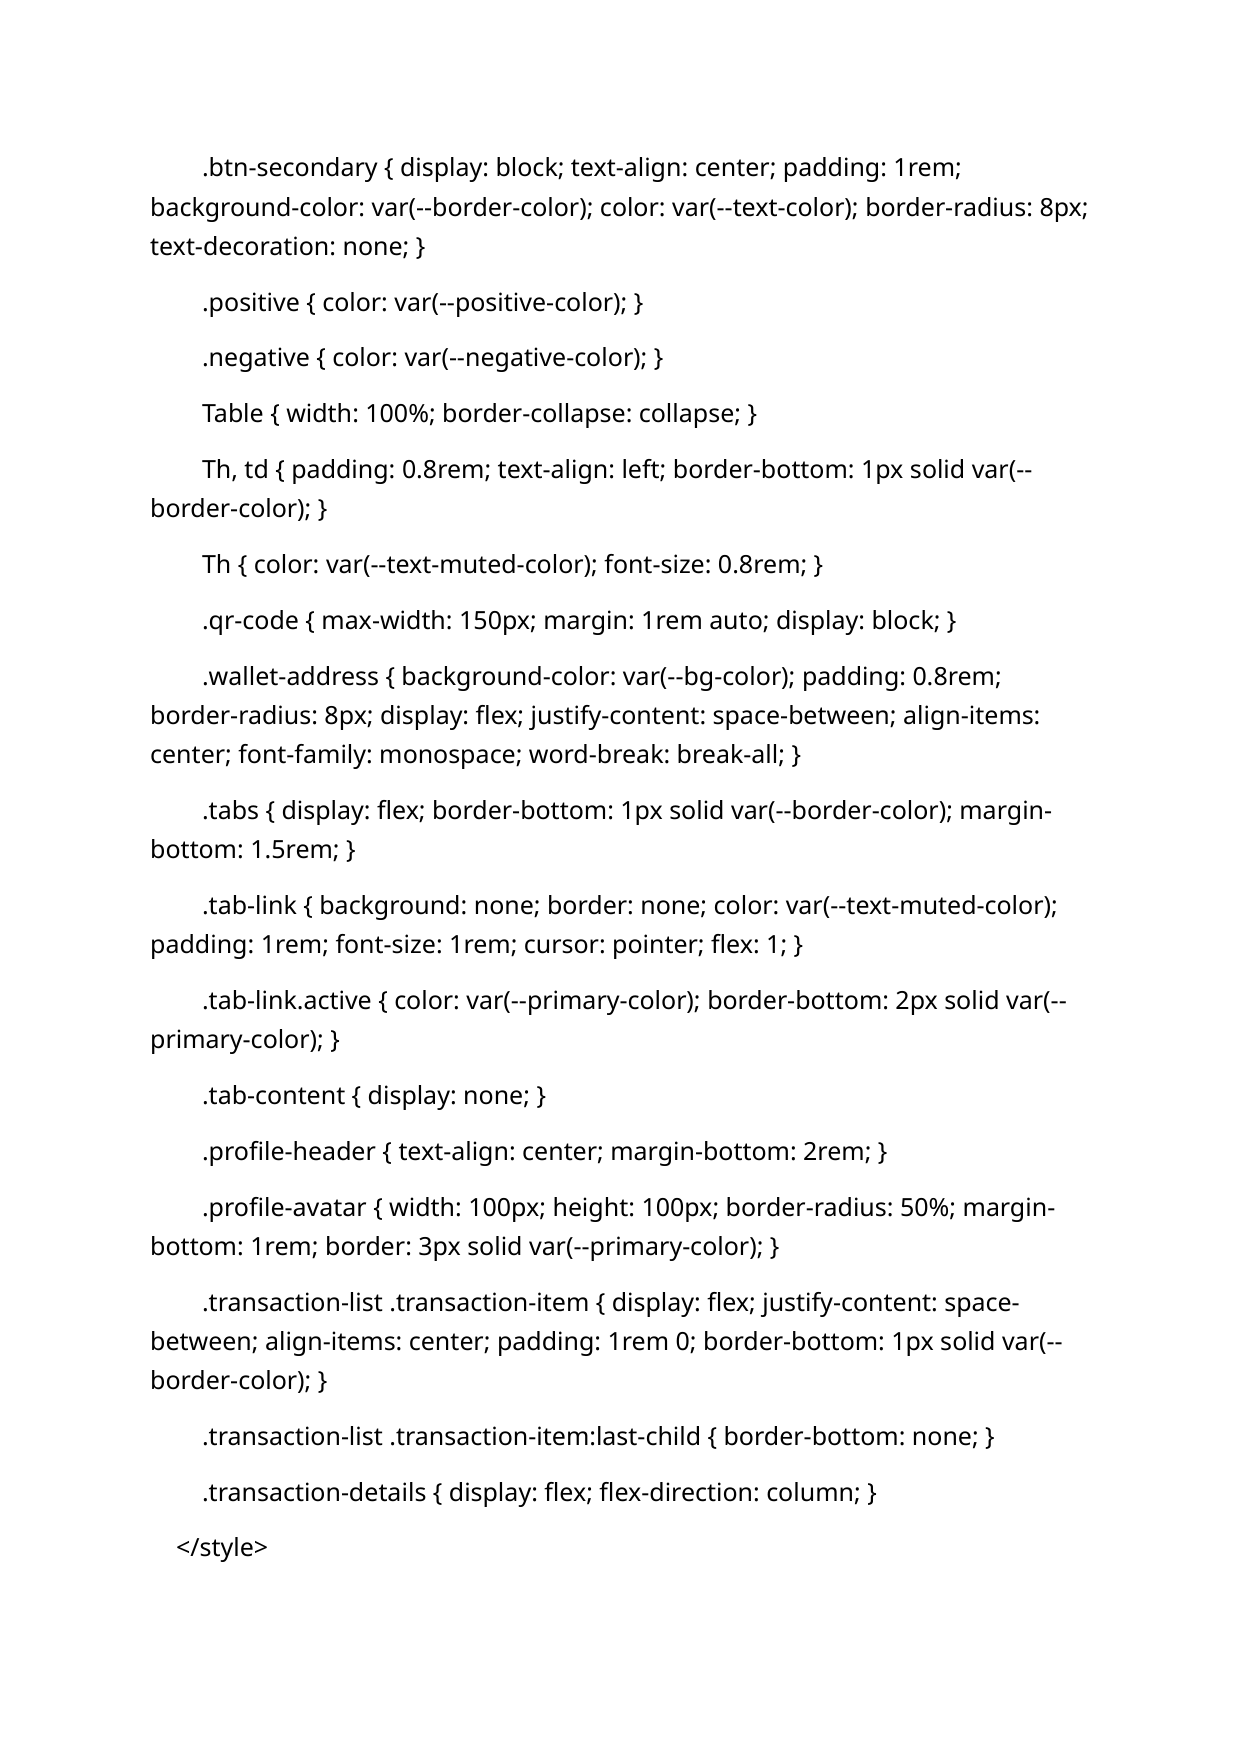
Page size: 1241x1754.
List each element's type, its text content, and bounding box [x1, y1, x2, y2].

text .negative { color: var(--negative-color); } [150, 340, 1090, 374]
text .profile-header { text-align: center; margin-bottom: 2rem; } [150, 1133, 1090, 1167]
text .qr-code { max-width: 150px; margin: 1rem auto; display: block; } [150, 602, 1090, 637]
text </style> [150, 1530, 1090, 1564]
text .tab-link { background: none; border: none; color: var(--text-muted-color); padding: 1rem; font-size: 1rem; cursor: pointer; flex: 1; } [150, 887, 1090, 961]
text .transaction-details { display: flex; flex-direction: column; } [150, 1474, 1090, 1508]
text .profile-avatar { width: 100px; height: 100px; border-radius: 50%; margin-bottom: 1rem; border: 3px solid var(--primary-color); } [150, 1189, 1090, 1262]
text .positive { color: var(--positive-color); } [150, 284, 1090, 318]
text .wallet-address { background-color: var(--bg-color); padding: 0.8rem; border-radius: 8px; display: flex; justify-content: space-between; align-items: center; font-family: monospace; word-break: break-all; } [150, 658, 1090, 771]
text .transaction-list .transaction-item { display: flex; justify-content: space-between; align-items: center; padding: 1rem 0; border-bottom: 1px solid var(--border-color); } [150, 1284, 1090, 1397]
text .tab-link.active { color: var(--primary-color); border-bottom: 2px solid var(--primary-color); } [150, 982, 1090, 1056]
text Table { width: 100%; border-collapse: collapse; } [150, 396, 1090, 430]
text Th, td { padding: 0.8rem; text-align: left; border-bottom: 1px solid var(--border-color); } [150, 452, 1090, 525]
text .btn-secondary { display: block; text-align: center; padding: 1rem; background-color: var(--border-color); color: var(--text-color); border-radius: 8px; text-decoration: none; } [150, 150, 1090, 262]
text Th { color: var(--text-muted-color); font-size: 0.8rem; } [150, 547, 1090, 581]
text .tabs { display: flex; border-bottom: 1px solid var(--border-color); margin-bottom: 1.5rem; } [150, 792, 1090, 866]
text .transaction-list .transaction-item:last-child { border-bottom: none; } [150, 1418, 1090, 1452]
text .tab-content { display: none; } [150, 1077, 1090, 1112]
